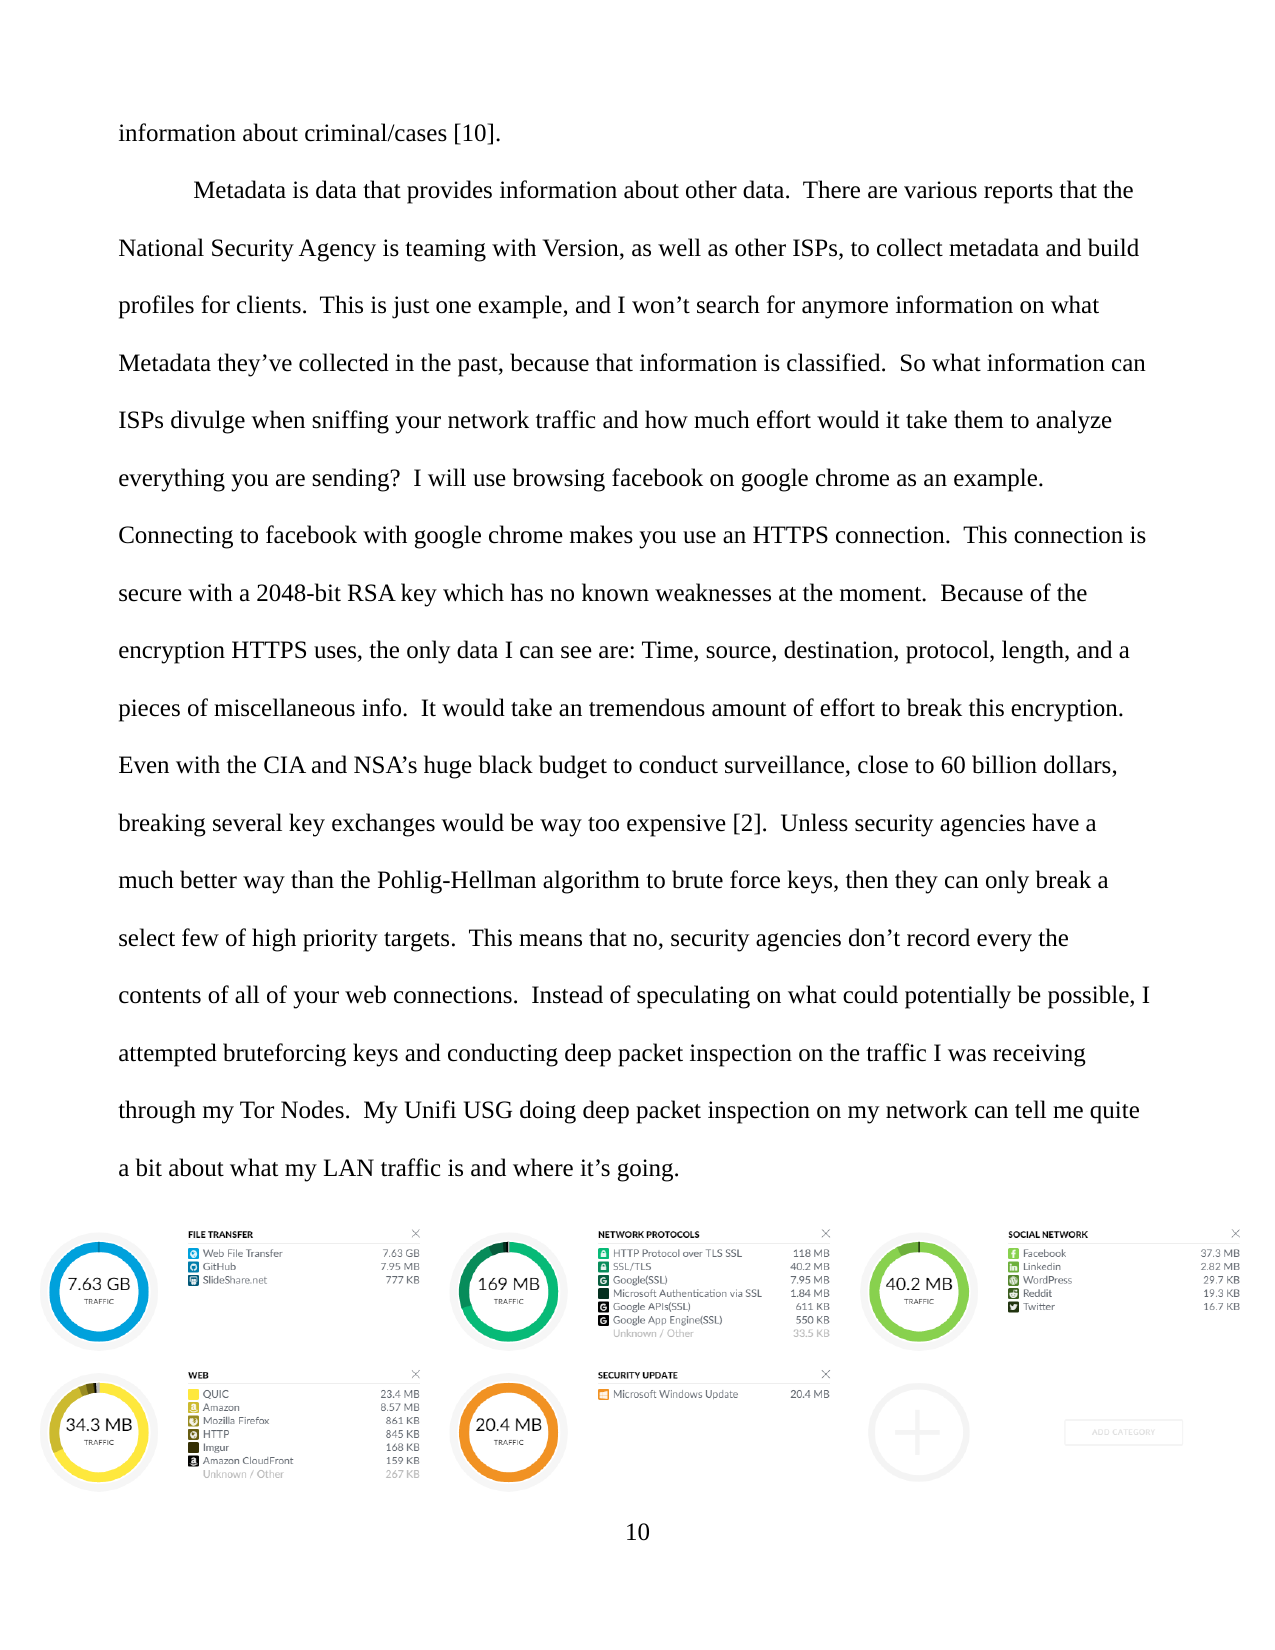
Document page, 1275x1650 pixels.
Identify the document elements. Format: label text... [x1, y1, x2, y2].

picture [17, 1210, 1259, 1501]
text information about criminal/cases [10]. [118, 118, 1157, 147]
text Metadata is data that provides information about other data. There are various reports that the National Security Agency is teaming with Version, as well as other ISPs, to collect metadata and build profiles for clients. This is just one example, and I won’t search for anymore information on what Metadata they’ve collected in the past, because that information is classified. So what information can ISPs divulge when sniffing your network traffic and how much effort would it take them to analyze everything you are sending? I will use browsing facebook on google chrome as an example. Connecting to facebook with google chrome makes you use an HTTPS connection. This connection is secure with a 2048-bit RSA key which has no known weaknesses at the moment. Because of the encryption HTTPS uses, the only data I can see are: Time, source, destination, protocol, length, and a pieces of miscellaneous info. It would take an tremendous amount of effort to break this encryption. Even with the CIA and NSA’s huge black budget to conduct surveillance, close to 60 billion dollars, breaking several key exchanges would be way too expensive [2]. Unless security agencies have a much better way than the Pohlig-Hellman algorithm to brute force keys, then they can only break a select few of high priority targets. This means that no, security agencies don’t record every the contents of all of your web connections. Instead of speculating on what could potentially be possible, I attempted bruteforcing keys and conducting deep packet inspection on the traffic I was receiving through my Tor Nodes. My Unifi USG doing deep packet inspection on my network can tell me quite a bit about what my LAN traffic is and where it’s going. [118, 176, 1157, 1182]
